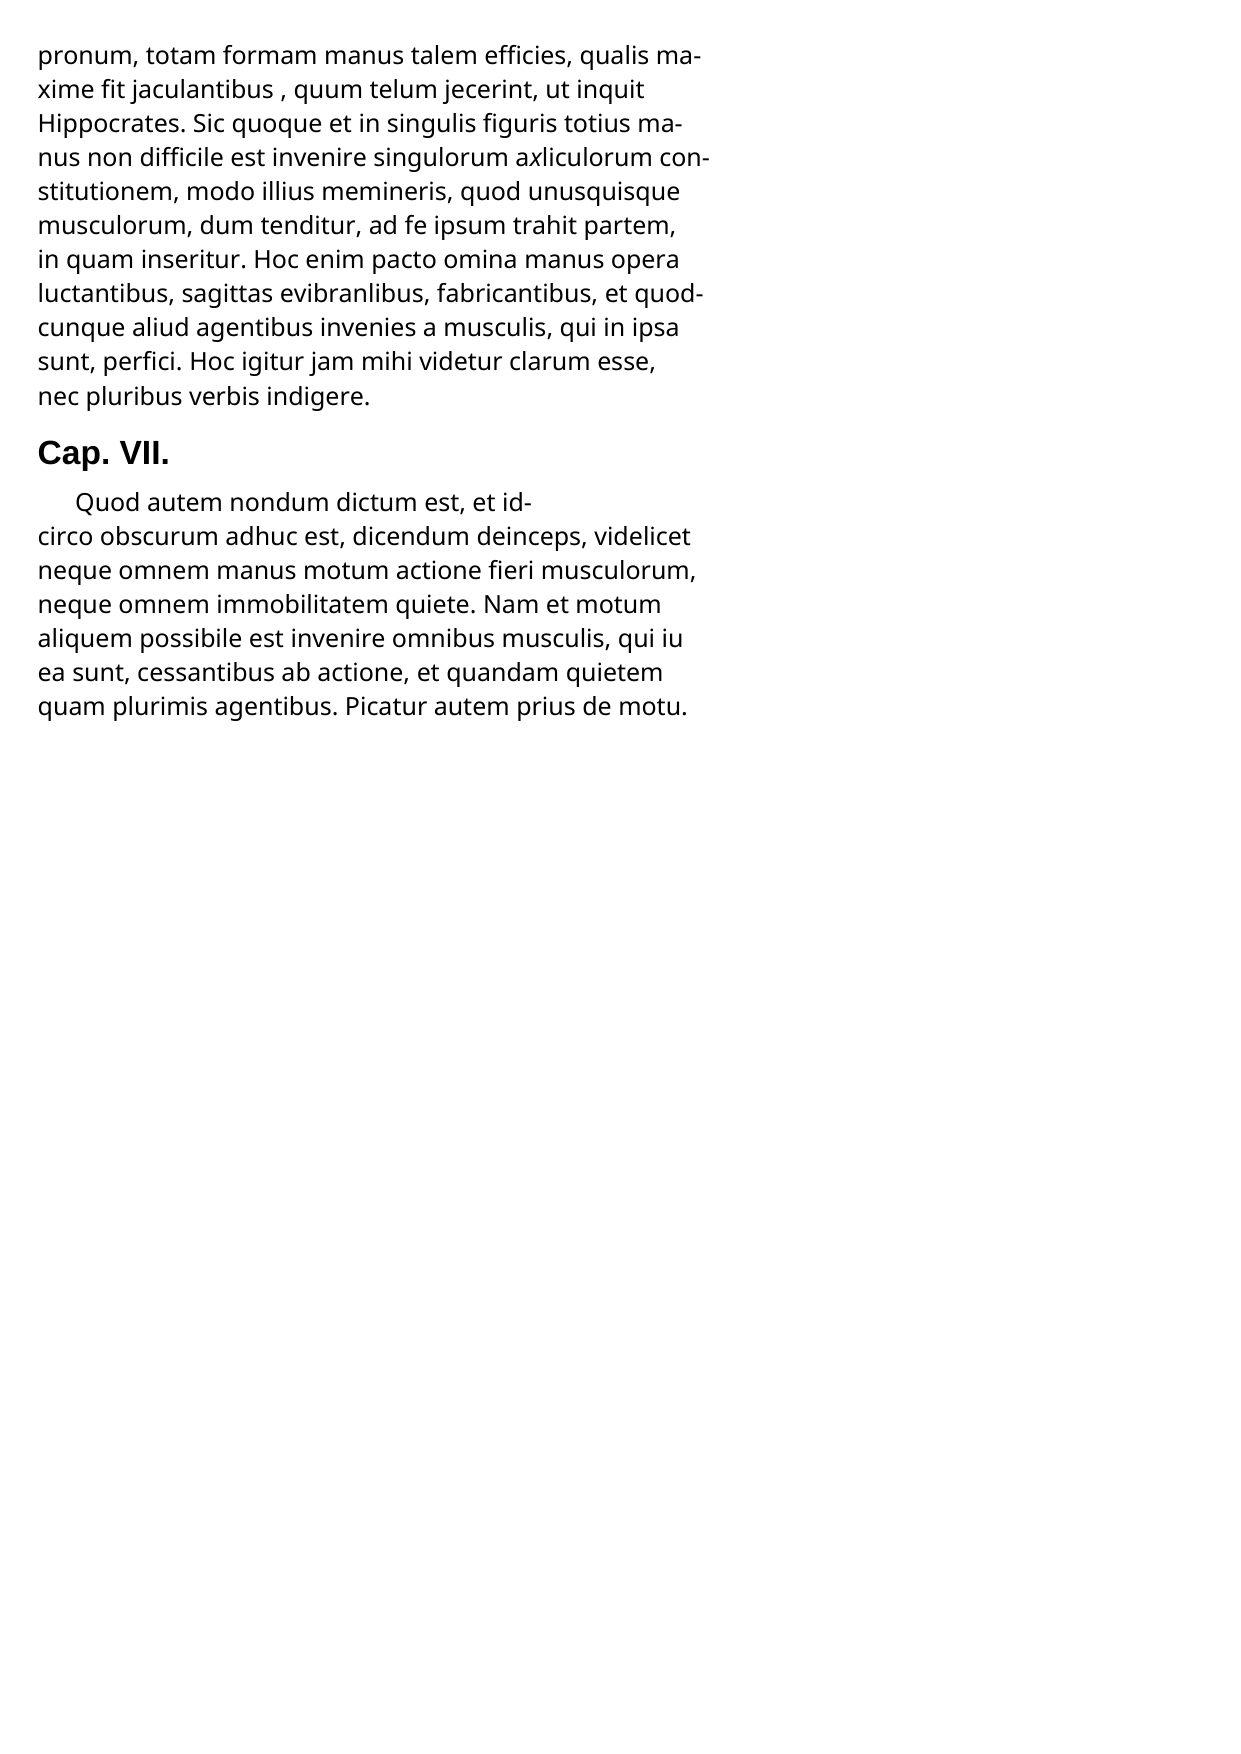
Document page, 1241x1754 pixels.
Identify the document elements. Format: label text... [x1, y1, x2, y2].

text Quod autem nondum dictum est, et id- circo obscurum adhuc est, dicendum deinceps, videlicet neque omnem manus motum actione fieri musculorum, neque omnem immobilitatem quiete. Nam et motum aliquem possibile est invenire omnibus musculis, qui iu ea sunt, cessantibus ab actione, et quandam quietem quam plurimis agentibus. Picatur autem prius de motu. [37, 484, 1203, 723]
subtitle Cap. VII. [37, 433, 1203, 472]
text pronum, totam formam manus talem efficies, qualis ma- xime fit jaculantibus , quum telum jecerint, ut inquit Hippocrates. Sic quoque et in singulis figuris totius ma- nus non difficile est invenire singulorum axliculorum con- stitutionem, modo illius memineris, quod unusquisque musculorum, dum tenditur, ad fe ipsum trahit partem, in quam inseritur. Hoc enim pacto omina manus opera luctantibus, sagittas evibranlibus, fabricantibus, et quod- cunque aliud agentibus invenies a musculis, qui in ipsa sunt, perfici. Hoc igitur jam mihi videtur clarum esse, nec pluribus verbis indigere. [37, 37, 1203, 412]
